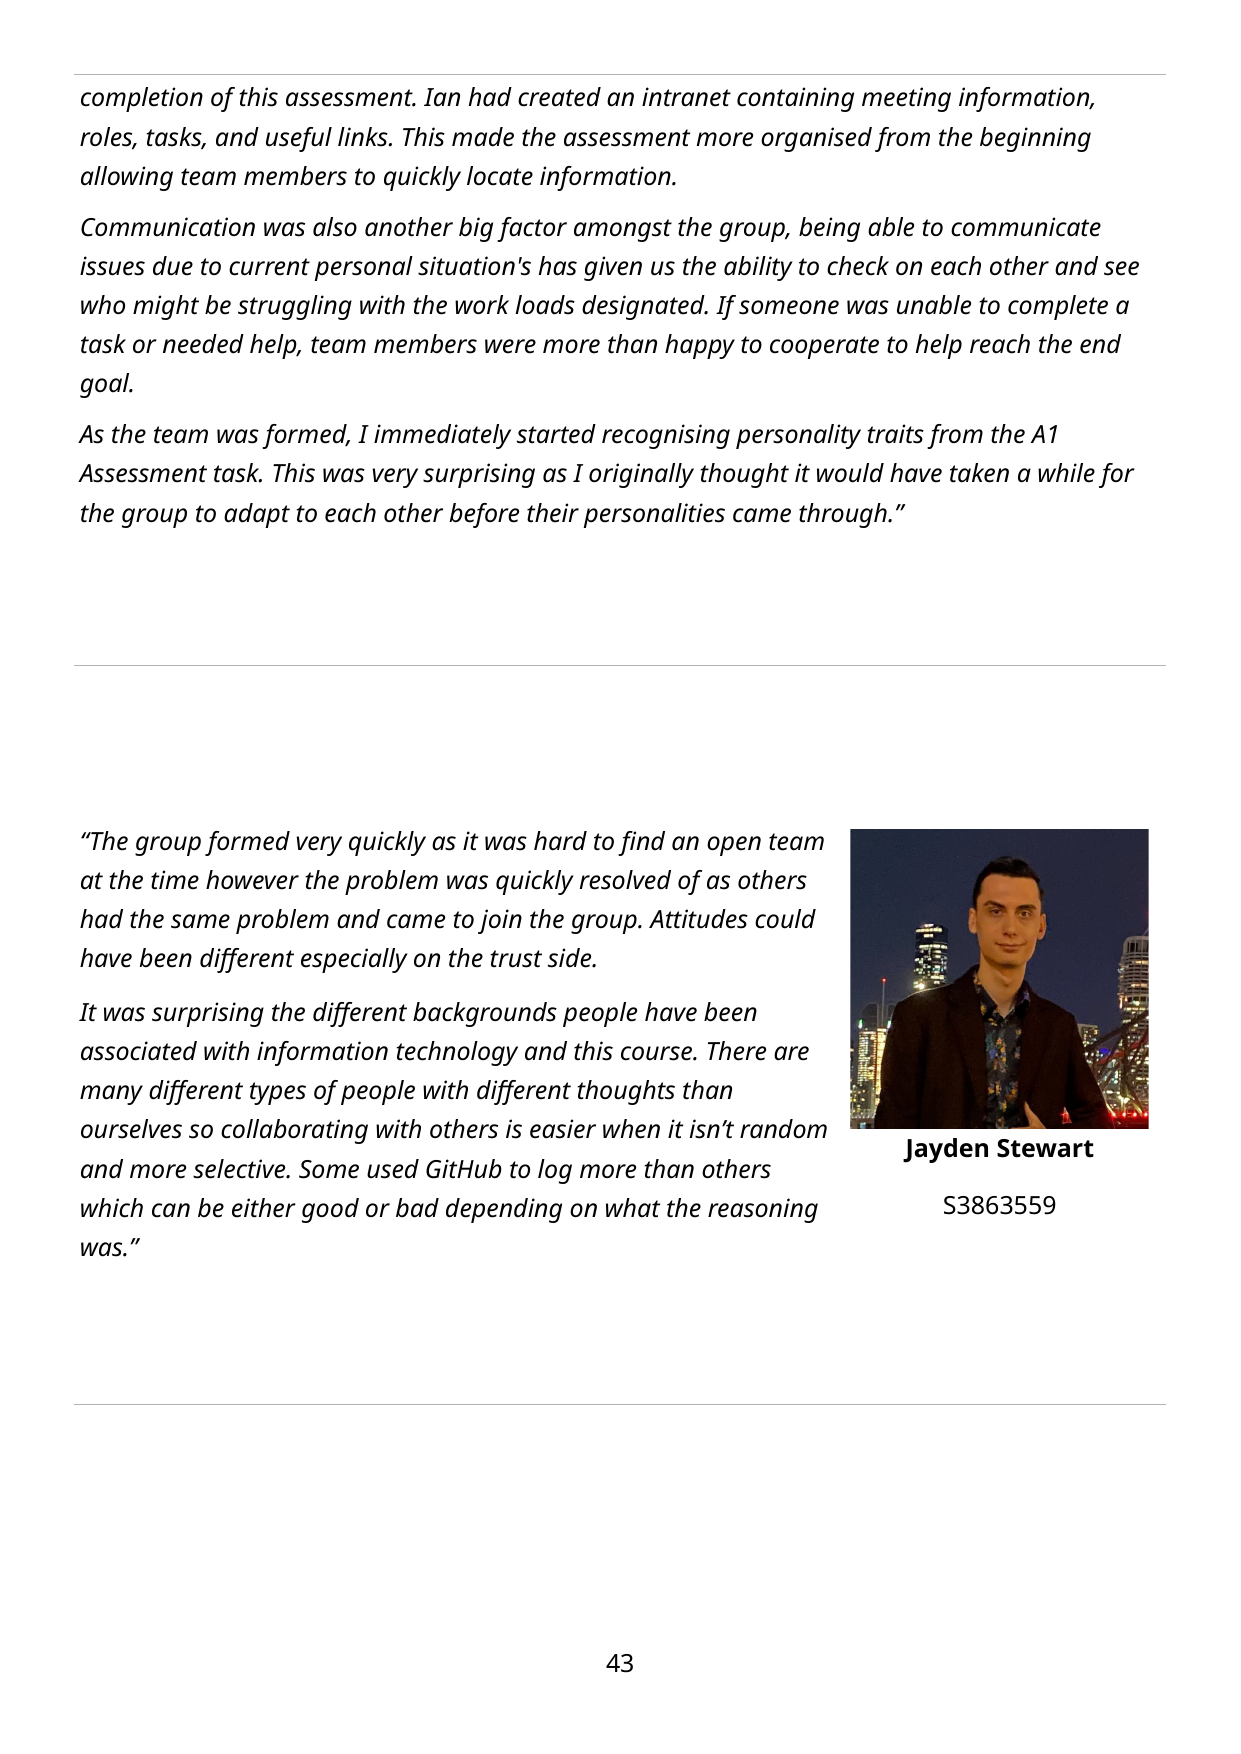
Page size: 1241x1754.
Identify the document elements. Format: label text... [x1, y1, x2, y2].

table_cell “Organisation from the start seemed to play a crucial role in the completion of this assessment. Ian had created an intranet containing meeting information, roles, tasks, and useful links. This made the assessment more organised from the beginning allowing team members to quickly locate information. Communication was also another big factor amongst the group, being able to communicate issues due to current personal situation's has given us the ability to check on each other and see who might be struggling with the work loads designated. If someone was unable to complete a task or needed help, team members were more than happy to cooperate to help reach the end goal. As the team was formed, I immediately started recognising personality traits from the A1 Assessment task. This was very surprising as I originally thought it would have taken a while for the group to adapt to each other before their personalities came through.” [74, 75, 1166, 665]
table_cell “The group formed very quickly as it was hard to find an open team at the time however the problem was quickly resolved of as others had the same problem and came to join the group. Attitudes could have been different especially on the trust side. It was surprising the different backgrounds people have been associated with information technology and this course. There are many different types of people with different thoughts than ourselves so collaborating with others is easier when it isn’t random and more selective. Some used GitHub to log more than others which can be either good or bad depending on what the reasoning was.” [74, 666, 1166, 1403]
picture [850, 829, 1149, 1129]
